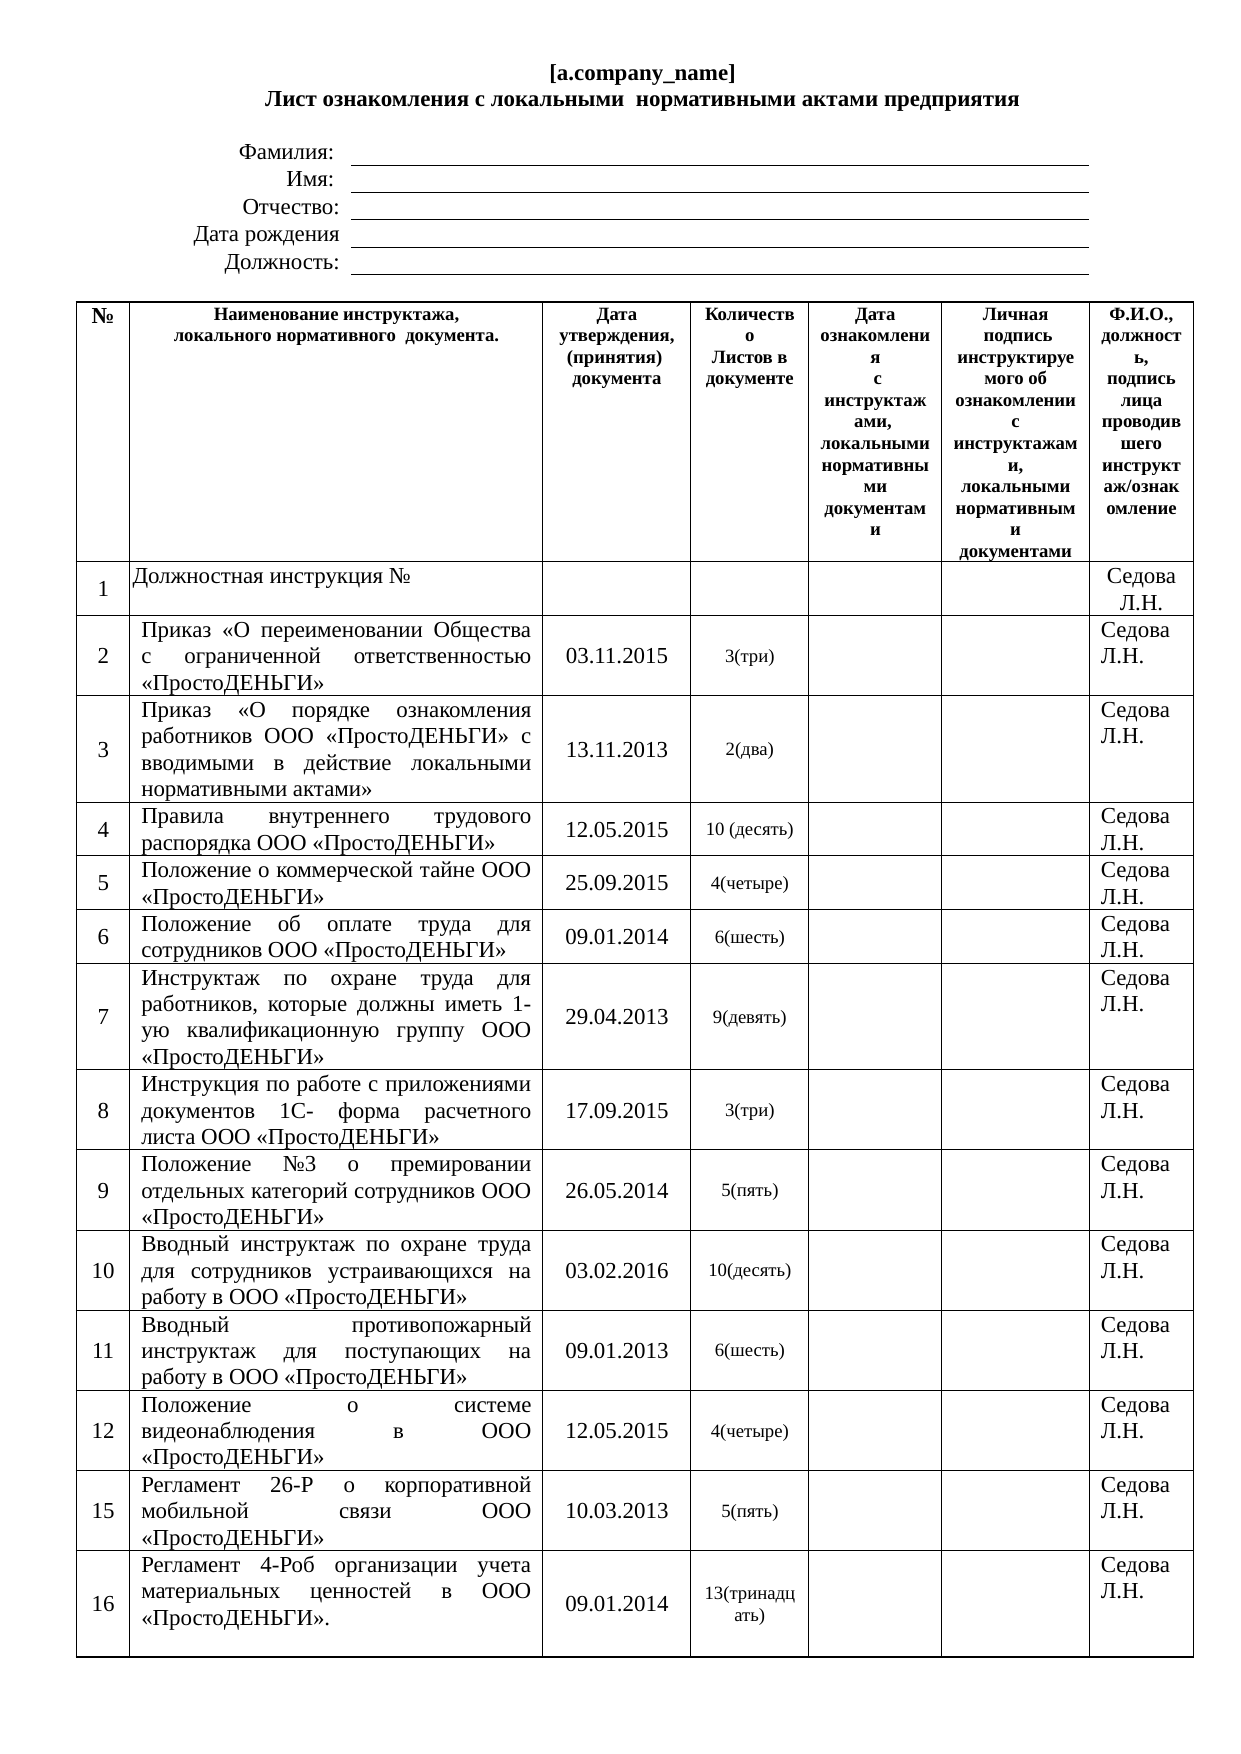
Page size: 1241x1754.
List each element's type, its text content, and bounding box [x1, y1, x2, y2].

table_cell 5(пять) [691, 1471, 808, 1550]
table_cell Седова Л.Н. [1090, 616, 1193, 695]
table_cell 6 [77, 910, 129, 963]
table_cell 10 (десять) [691, 803, 808, 855]
table_cell Регламент 26-Р о корпоративной мобильной связи ООО «ПростоДЕНЬГИ» [130, 1471, 542, 1550]
table_cell [351, 166, 1089, 192]
table_cell [942, 803, 1089, 855]
table_cell [351, 248, 1089, 274]
table_cell [942, 1551, 1089, 1656]
table_cell 1 [77, 562, 129, 615]
table_cell Правила внутреннего трудового распорядка ООО «ПростоДЕНЬГИ» [130, 803, 542, 855]
table_cell 15 [77, 1471, 129, 1550]
table_cell [809, 1231, 941, 1309]
table_cell [809, 1150, 941, 1229]
table_cell Приказ «О порядке ознакомления работников ООО «ПростоДЕНЬГИ» с вводимыми в действие локальными нормативными актами» [130, 696, 542, 802]
table_cell Инструктаж по охране труда для работников, которые должны иметь 1-ую квалификационную группу ООО «ПростоДЕНЬГИ» [130, 964, 542, 1069]
table_header Фамилия: [177, 138, 351, 164]
table_cell 5(пять) [691, 1150, 808, 1229]
table_cell 4(четыре) [691, 856, 808, 909]
table_cell 25.09.2015 [543, 856, 690, 909]
table_cell 9(девять) [691, 964, 808, 1069]
table_cell 12.05.2015 [543, 1391, 690, 1470]
table_cell 03.11.2015 [543, 616, 690, 695]
table_cell 3 [77, 696, 129, 802]
table_cell [942, 1070, 1089, 1149]
table_cell [809, 616, 941, 695]
table_cell [942, 616, 1089, 695]
table_cell [543, 562, 690, 615]
table_cell 10 [77, 1231, 129, 1309]
table_cell [809, 1471, 941, 1550]
table_cell 17.09.2015 [543, 1070, 690, 1149]
table_cell Регламент 4-Роб организации учета материальных ценностей в ООО «ПростоДЕНЬГИ». [130, 1551, 542, 1656]
table_cell 9 [77, 1150, 129, 1229]
table_cell Седова Л.Н. [1090, 856, 1193, 909]
table_cell [809, 1551, 941, 1656]
table_cell Положение №3 о премировании отдельных категорий сотрудников ООО «ПростоДЕНЬГИ» [130, 1150, 542, 1229]
table_cell [942, 696, 1089, 802]
table_cell [351, 193, 1089, 219]
table_cell [942, 964, 1089, 1069]
table_cell 3(три) [691, 1070, 808, 1149]
table_cell Должность: [177, 247, 351, 274]
table_cell Седова Л.Н. [1090, 1070, 1193, 1149]
table_cell 29.04.2013 [543, 964, 690, 1069]
table_cell Инструкция по работе с приложениями документов 1С- форма расчетного листа ООО «ПростоДЕНЬГИ» [130, 1070, 542, 1149]
table_cell [809, 964, 941, 1069]
table_header Дата ознакомления с инструктажами, локальными нормативными документами [809, 303, 941, 561]
table_cell Седова Л.Н. [1090, 1471, 1193, 1550]
table_cell 2(два) [691, 696, 808, 802]
table_cell 6(шесть) [691, 1311, 808, 1390]
text Лист ознакомления с локальными нормативными актами предприятия [177, 85, 1107, 112]
table_cell Имя: [177, 165, 351, 192]
table_cell 10(десять) [691, 1231, 808, 1309]
table_header Дата утверждения, (принятия) документа [543, 303, 690, 561]
table_cell 03.02.2016 [543, 1231, 690, 1309]
table_cell Седова Л.Н. [1090, 964, 1193, 1069]
table_cell Седова Л.Н. [1090, 696, 1193, 802]
table_header Наименование инструктажа, локального нормативного документа. [130, 303, 542, 561]
table_cell Положение об оплате труда для сотрудников ООО «ПростоДЕНЬГИ» [130, 910, 542, 963]
table_cell [942, 1150, 1089, 1229]
table_cell 09.01.2013 [543, 1311, 690, 1390]
table_cell [809, 910, 941, 963]
table_cell Седова Л.Н. [1090, 1231, 1193, 1309]
table_cell 13.11.2013 [543, 696, 690, 802]
table_cell Вводный инструктаж по охране труда для сотрудников устраивающихся на работу в ООО «ПростоДЕНЬГИ» [130, 1231, 542, 1309]
table_cell [809, 1070, 941, 1149]
subtitle [a.company_name] [177, 59, 1107, 85]
table_cell 26.05.2014 [543, 1150, 690, 1229]
table_cell [809, 803, 941, 855]
table_cell 16 [77, 1551, 129, 1656]
table_cell Седова Л.Н. [1090, 1391, 1193, 1470]
table_cell [942, 856, 1089, 909]
table_cell Положение о системе видеонаблюдения в ООО «ПростоДЕНЬГИ» [130, 1391, 542, 1470]
table_cell Отчество: [177, 192, 351, 219]
table_cell [942, 910, 1089, 963]
table_cell 13(тринадцать) [691, 1551, 808, 1656]
table_cell [942, 1391, 1089, 1470]
table_cell 4(четыре) [691, 1391, 808, 1470]
table_cell [942, 1231, 1089, 1309]
table_cell Седова Л.Н. [1090, 1551, 1193, 1656]
table_cell Седова Л.Н. [1090, 910, 1193, 963]
table_cell 5 [77, 856, 129, 909]
table_cell 11 [77, 1311, 129, 1390]
table_cell [809, 562, 941, 615]
table_cell 6(шесть) [691, 910, 808, 963]
table_cell 7 [77, 964, 129, 1069]
table_cell 09.01.2014 [543, 910, 690, 963]
table_cell Седова Л.Н. [1090, 562, 1193, 615]
table_cell 8 [77, 1070, 129, 1149]
table_cell 12.05.2015 [543, 803, 690, 855]
table_cell Положение о коммерческой тайне ООО «ПростоДЕНЬГИ» [130, 856, 542, 909]
table_cell 12 [77, 1391, 129, 1470]
table_cell Должностная инструкция № [130, 562, 542, 615]
table_cell [809, 696, 941, 802]
table_cell [942, 562, 1089, 615]
table_header Ф.И.О., должность, подпись лица проводившего инструктаж/ознакомление [1090, 303, 1193, 561]
table_header [351, 138, 1089, 164]
table_cell Седова Л.Н. [1090, 1150, 1193, 1229]
table_cell [351, 220, 1089, 247]
table_cell [809, 1311, 941, 1390]
table_cell [942, 1311, 1089, 1390]
table_header № [77, 303, 129, 561]
table_cell [809, 856, 941, 909]
table_cell 09.01.2014 [543, 1551, 690, 1656]
table_cell Дата рождения [177, 219, 351, 247]
table_cell [691, 562, 808, 615]
table_cell Приказ «О переименовании Общества с ограниченной ответственностью «ПростоДЕНЬГИ» [130, 616, 542, 695]
table_cell 4 [77, 803, 129, 855]
table_cell Седова Л.Н. [1090, 1311, 1193, 1390]
table_cell [942, 1471, 1089, 1550]
table_cell 3(три) [691, 616, 808, 695]
table_cell Седова Л.Н. [1090, 803, 1193, 855]
table_cell Вводный противопожарный инструктаж для поступающих на работу в ООО «ПростоДЕНЬГИ» [130, 1311, 542, 1390]
table_cell 2 [77, 616, 129, 695]
table_header Количество Листов в документе [691, 303, 808, 561]
table_header Личная подпись инструктируемого об ознакомлении с инструктажами, локальными нормативными документами [942, 303, 1089, 561]
table_cell [809, 1391, 941, 1470]
table_cell 10.03.2013 [543, 1471, 690, 1550]
